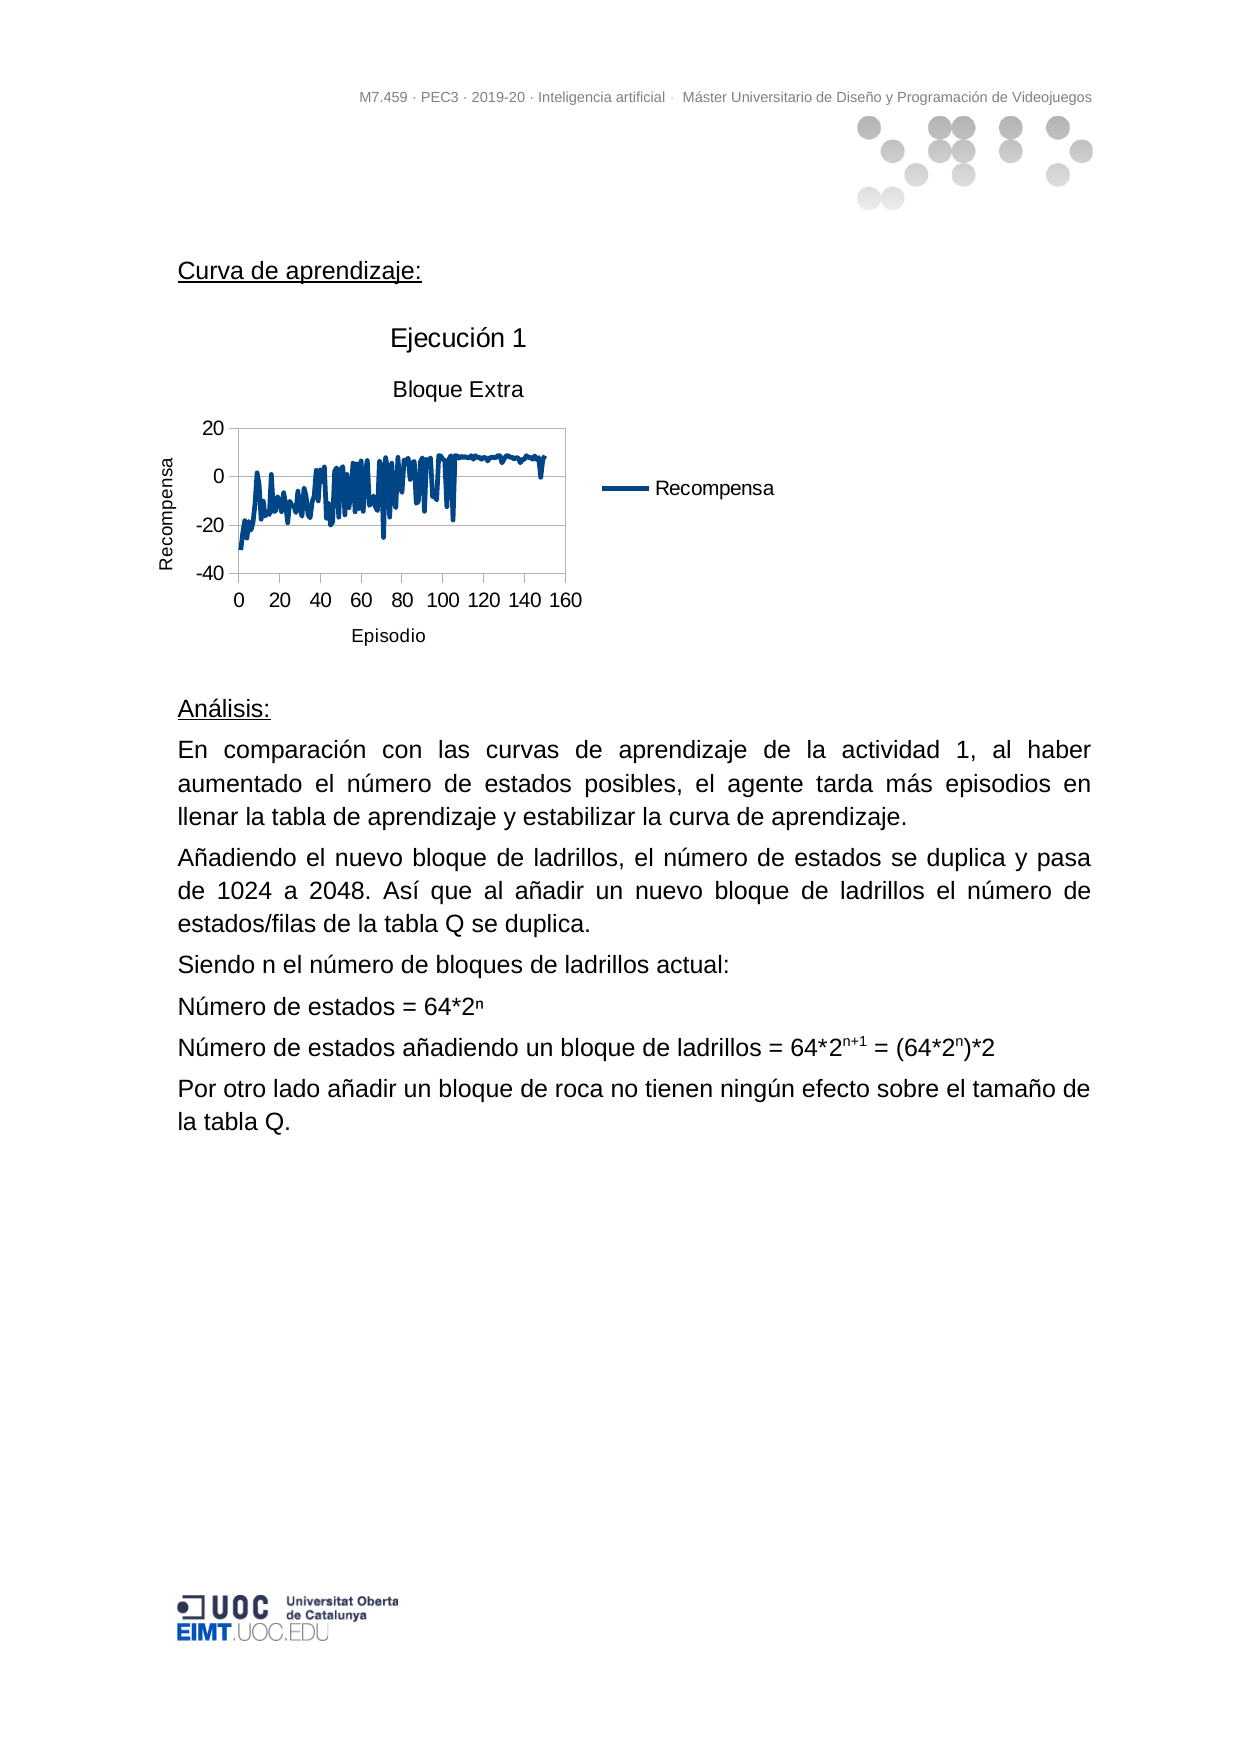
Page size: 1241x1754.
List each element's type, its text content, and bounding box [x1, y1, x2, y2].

text En comparación con las curvas de aprendizaje de la actividad 1, al haber aumentado el número de estados posibles, el agente tarda más episodios en llenar la tabla de aprendizaje y estabilizar la curva de aprendizaje. [177, 736, 1092, 830]
picture [177, 1595, 398, 1622]
text Curva de aprendizaje: [177, 256, 1092, 285]
text Por otro lado añadir un bloque de roca no tienen ningún efecto sobre el tamaño de la tabla Q. [177, 1074, 1092, 1136]
picture [857, 105, 1093, 222]
text Añadiendo el nuevo bloque de ladrillos, el número de estados se duplica y pasa de 1024 a 2048. Así que al añadir un nuevo bloque de ladrillos el número de estados/filas de la tabla Q se duplica. [177, 843, 1092, 938]
text Siendo n el número de bloques de ladrillos actual: [177, 950, 1092, 979]
text Número de estados = 64*2ⁿ [177, 992, 1092, 1020]
picture [177, 1623, 329, 1641]
text Análisis: [177, 298, 1092, 723]
text Número de estados añadiendo un bloque de ladrillos = 64*2n+1 = (64*2n)*2 [177, 1033, 1092, 1062]
